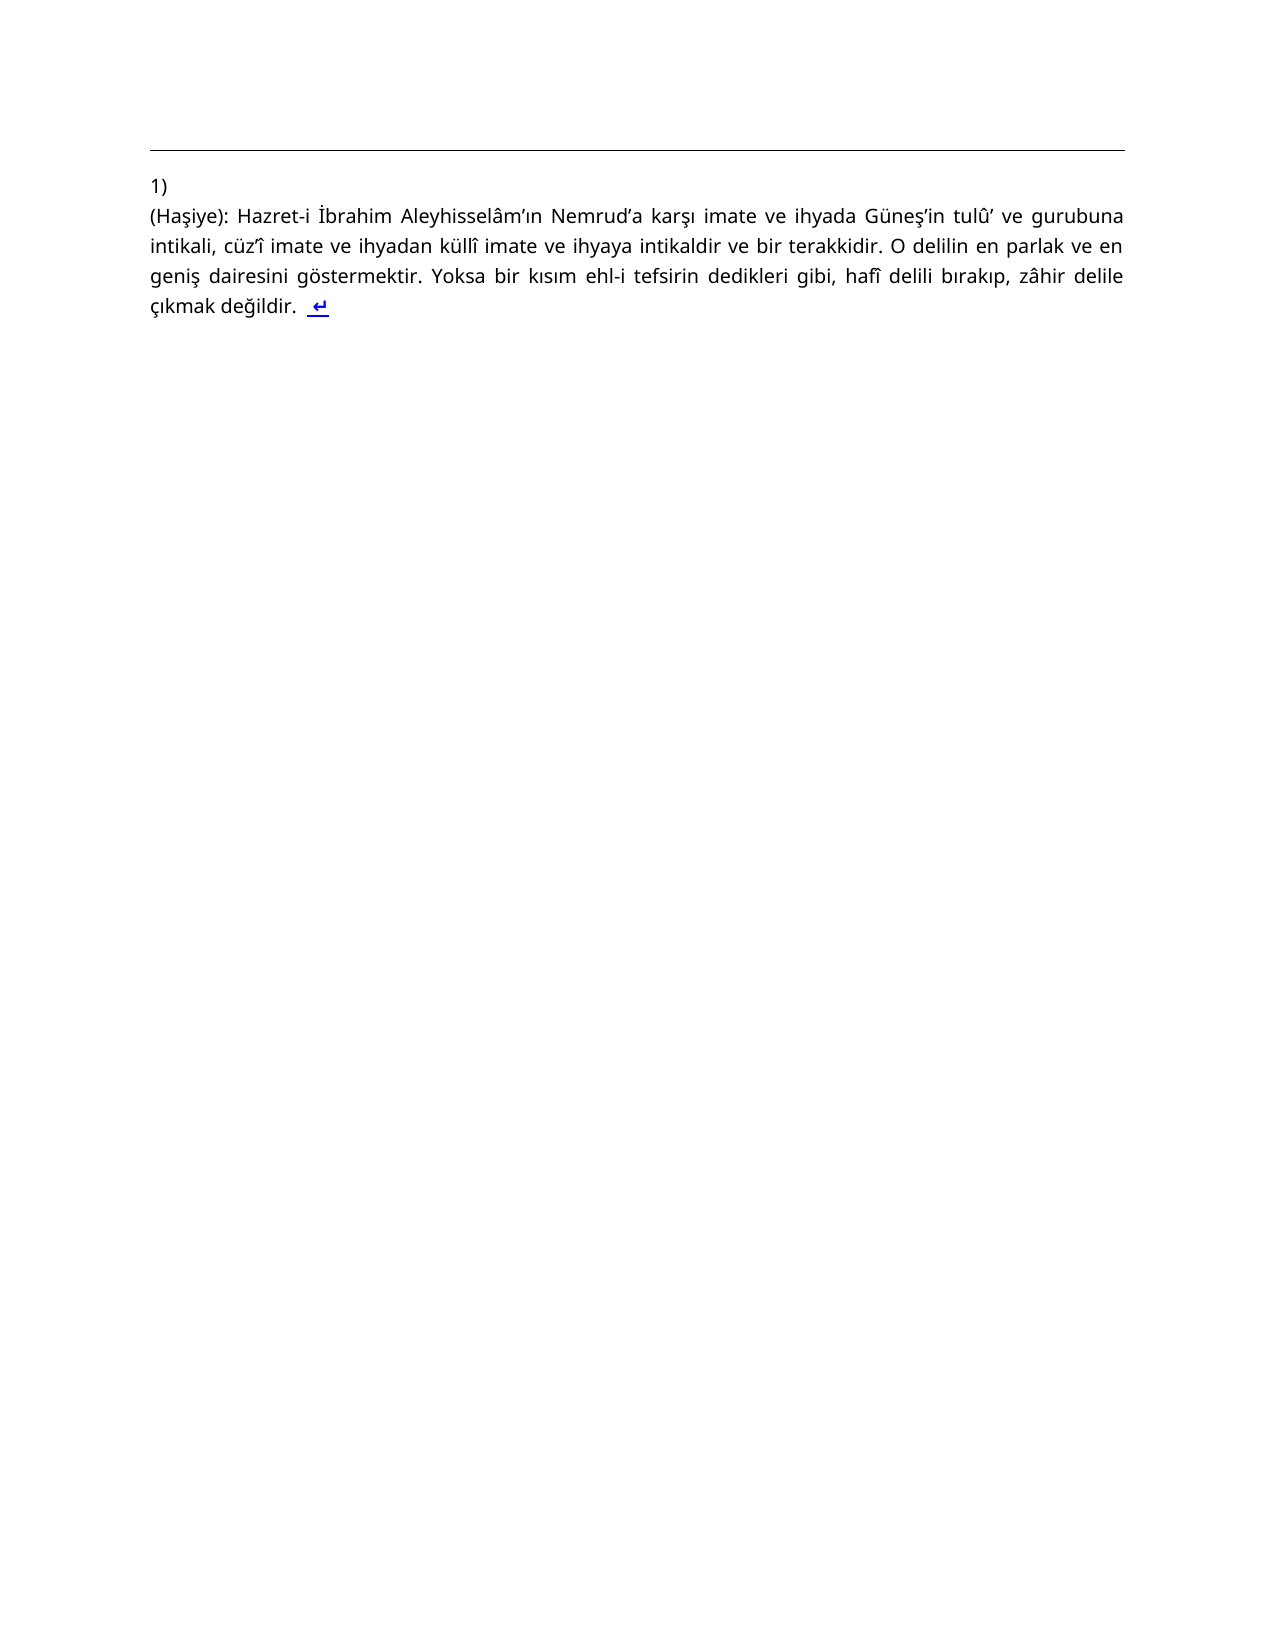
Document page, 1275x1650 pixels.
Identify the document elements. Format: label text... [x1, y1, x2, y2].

text (Haşiye): Hazret-i İbrahim Aleyhisselâm’ın Nemrud’a karşı imate ve ihyada Güneş’in tulû’ ve gurubuna intikali, cüz’î imate ve ihyadan küllî imate ve ihyaya intikaldir ve bir terakkidir. O delilin en parlak ve en geniş dairesini göstermektir. Yoksa bir kısım ehl-i tefsirin dedikleri gibi, hafî delili bırakıp, zâhir delile çıkmak değildir. ↵ [150, 199, 1125, 319]
text 1) [150, 151, 1125, 199]
